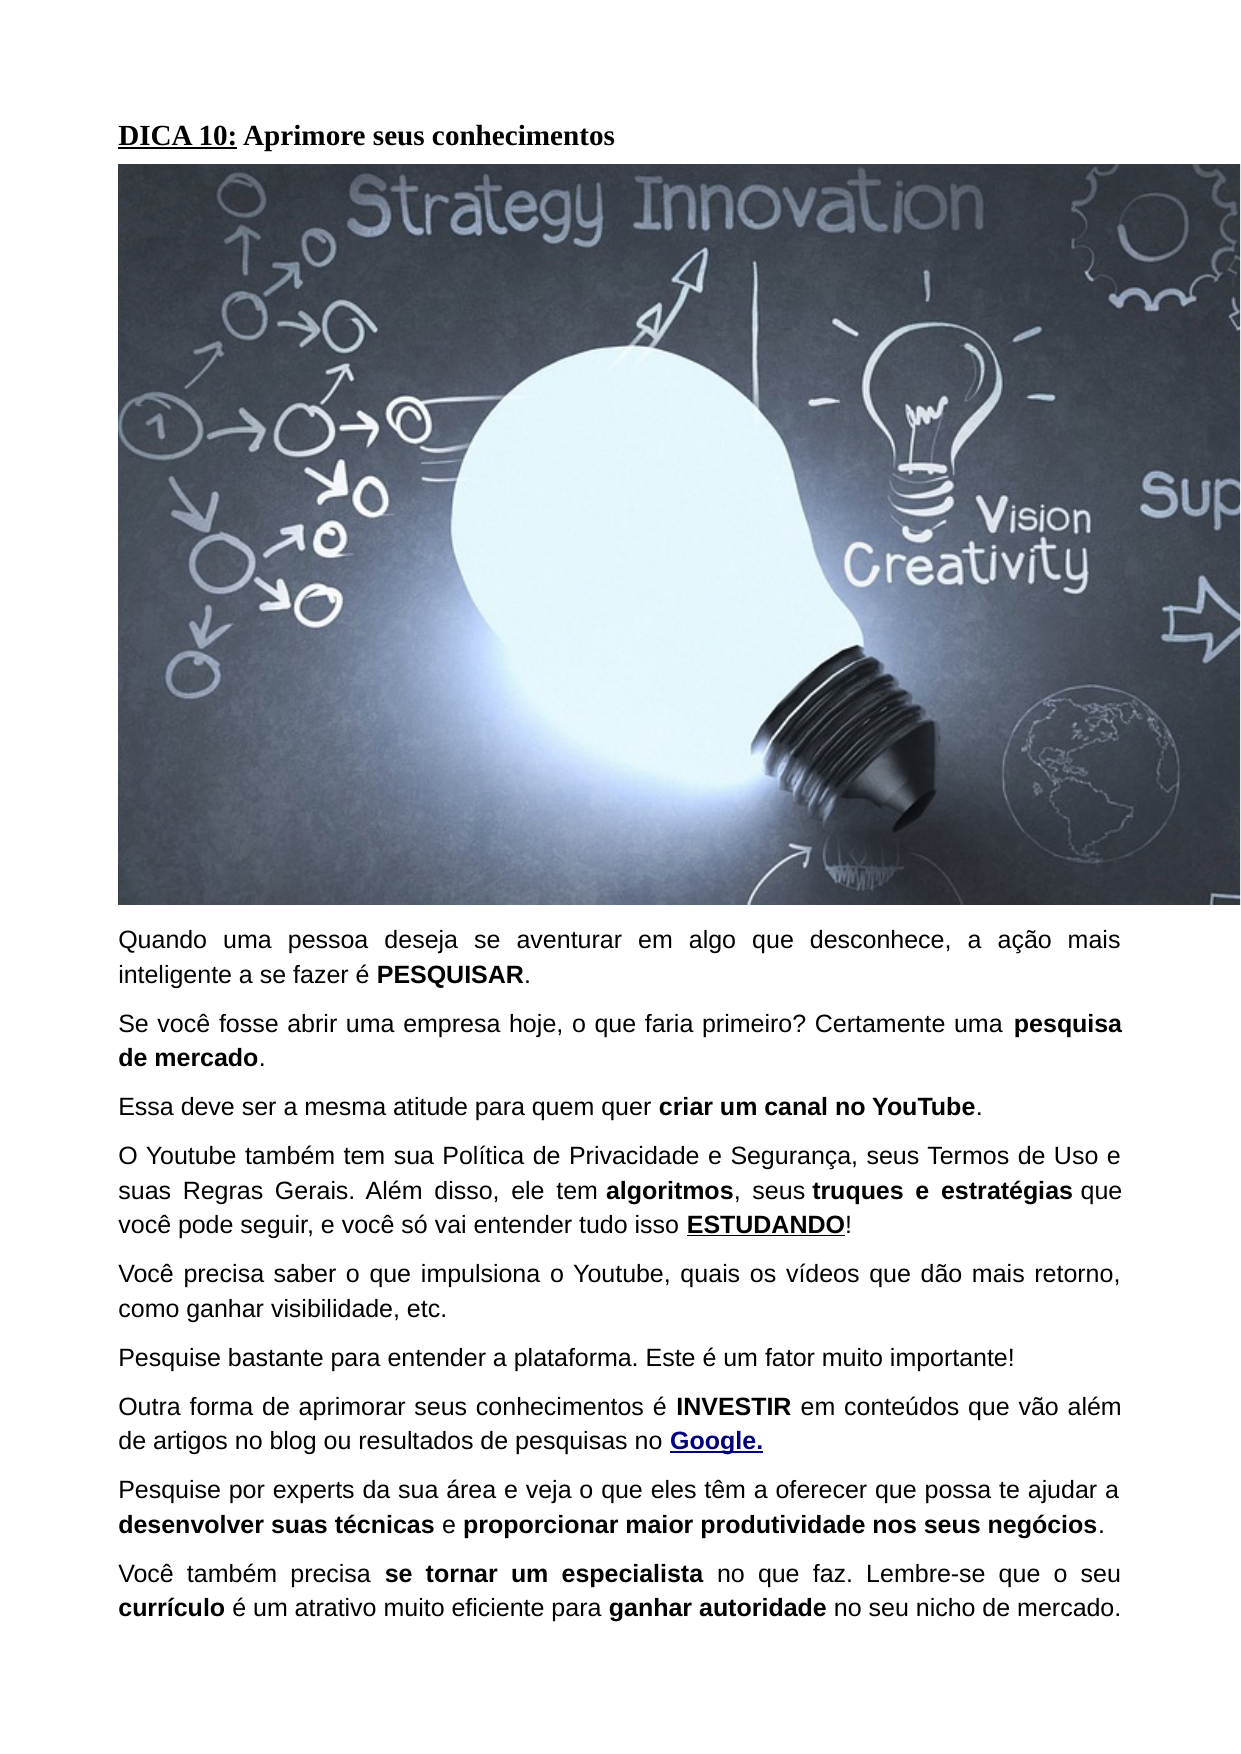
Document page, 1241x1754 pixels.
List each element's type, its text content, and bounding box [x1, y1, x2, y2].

picture [118, 164, 1241, 905]
text Pesquise por experts da sua área e veja o que eles têm a oferecer que possa te ajudar a desenvolver suas técnicas e proporcionar maior produtividade nos seus negócios. [118, 1475, 1122, 1539]
text Você também precisa se tornar um especialista no que faz. Lembre-se que o seu currículo é um atrativo muito eficiente para ganhar autoridade no seu nicho de mercado. [118, 1559, 1122, 1622]
text O Youtube também tem sua Política de Privacidade e Segurança, seus Termos de Uso e suas Regras Gerais. Além disso, ele tem algoritmos, seus truques e estratégias que você pode seguir, e você só vai entender tudo isso ESTUDANDO! [118, 1141, 1122, 1239]
text Outra forma de aprimorar seus conhecimentos é INVESTIR em conteúdos que vão além de artigos no blog ou resultados de pesquisas no Google. [118, 1392, 1122, 1455]
text Pesquise bastante para entender a plataforma. Este é um fator muito importante! [118, 1343, 1122, 1372]
subtitle DICA 10: Aprimore seus conhecimentos [118, 118, 1122, 152]
text Se você fosse abrir uma empresa hoje, o que faria primeiro? Certamente uma pesquisa de mercado. [118, 1009, 1122, 1072]
text Essa deve ser a mesma atitude para quem quer criar um canal no YouTube. [118, 1092, 1122, 1121]
text Você precisa saber o que impulsiona o Youtube, quais os vídeos que dão mais retorno, como ganhar visibilidade, etc. [118, 1259, 1122, 1322]
text Quando uma pessoa deseja se aventurar em algo que desconhece, a ação mais inteligente a se fazer é PESQUISAR. [118, 925, 1122, 988]
